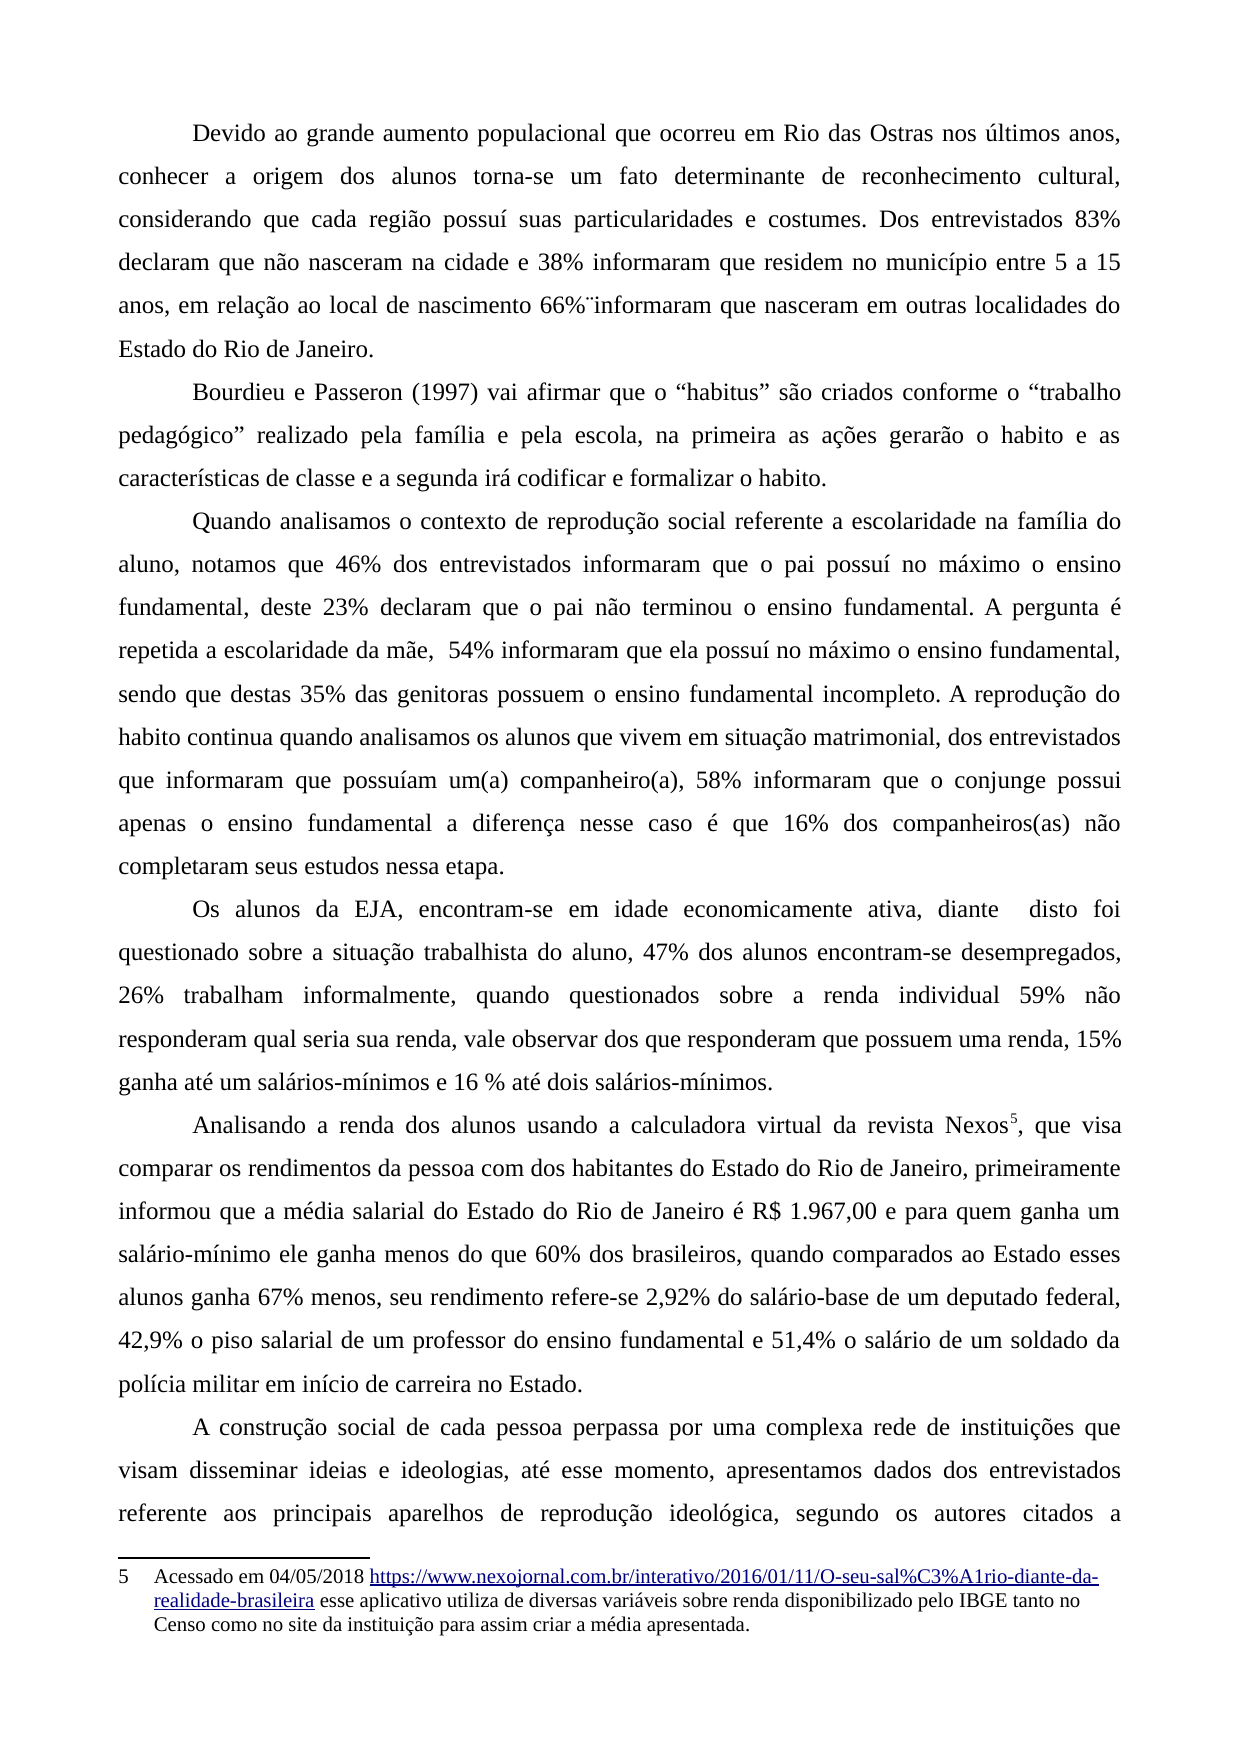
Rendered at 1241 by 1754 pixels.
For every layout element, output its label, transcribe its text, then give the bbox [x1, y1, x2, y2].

text Quando analisamos o contexto de reprodução social referente a escolaridade na família do aluno, notamos que 46% dos entrevistados informaram que o pai possuí no máximo o ensino fundamental, deste 23% declaram que o pai não terminou o ensino fundamental. A pergunta é repetida a escolaridade da mãe, 54% informaram que ela possuí no máximo o ensino fundamental, sendo que destas 35% das genitoras possuem o ensino fundamental incompleto. A reprodução do habito continua quando analisamos os alunos que vivem em situação matrimonial, dos entrevistados que informaram que possuíam um(a) companheiro(a), 58% informaram que o conjunge possui apenas o ensino fundamental a diferença nesse caso é que 16% dos companheiros(as) não completaram seus estudos nessa etapa. [118, 506, 1122, 880]
text Bourdieu e Passeron (1997) vai afirmar que o “habitus” são criados conforme o “trabalho pedagógico” realizado pela família e pela escola, na primeira as ações gerarão o habito e as características de classe e a segunda irá codificar e formalizar o habito. [118, 377, 1122, 492]
text Acessado em 04/05/2018 https://www.nexojornal.com.br/interativo/2016/01/11/O-seu-sal%C3%A1rio-diante-da-realidade-brasileira esse aplicativo utiliza de diversas variáveis sobre renda disponibilizado pelo IBGE tanto no Censo como no site da instituição para assim criar a média apresentada. [118, 1564, 1122, 1636]
text Analisando a renda dos alunos usando a calculadora virtual da revista Nexos, que visa comparar os rendimentos da pessoa com dos habitantes do Estado do Rio de Janeiro, primeiramente informou que a média salarial do Estado do Rio de Janeiro é R$ 1.967,00 e para quem ganha um salário-mínimo ele ganha menos do que 60% dos brasileiros, quando comparados ao Estado esses alunos ganha 67% menos, seu rendimento refere-se 2,92% do salário-base de um deputado federal, 42,9% o piso salarial de um professor do ensino fundamental e 51,4% o salário de um soldado da polícia militar em início de carreira no Estado. [118, 1110, 1122, 1397]
text Os alunos da EJA, encontram-se em idade economicamente ativa, diante disto foi questionado sobre a situação trabalhista do aluno, 47% dos alunos encontram-se desempregados, 26% trabalham informalmente, quando questionados sobre a renda individual 59% não responderam qual seria sua renda, vale observar dos que responderam que possuem uma renda, 15% ganha até um salários-mínimos e 16 % até dois salários-mínimos. [118, 894, 1122, 1096]
text A construção social de cada pessoa perpassa por uma complexa rede de instituições que visam disseminar ideias e ideologias, até esse momento, apresentamos dados dos entrevistados referente aos principais aparelhos de reprodução ideológica, segundo os autores citados a [118, 1412, 1122, 1527]
text Devido ao grande aumento populacional que ocorreu em Rio das Ostras nos últimos anos, conhecer a origem dos alunos torna-se um fato determinante de reconhecimento cultural, considerando que cada região possuí suas particularidades e costumes. Dos entrevistados 83% declaram que não nasceram na cidade e 38% informaram que residem no município entre 5 a 15 anos, em relação ao local de nascimento 66%¨informaram que nasceram em outras localidades do Estado do Rio de Janeiro. [118, 118, 1122, 362]
